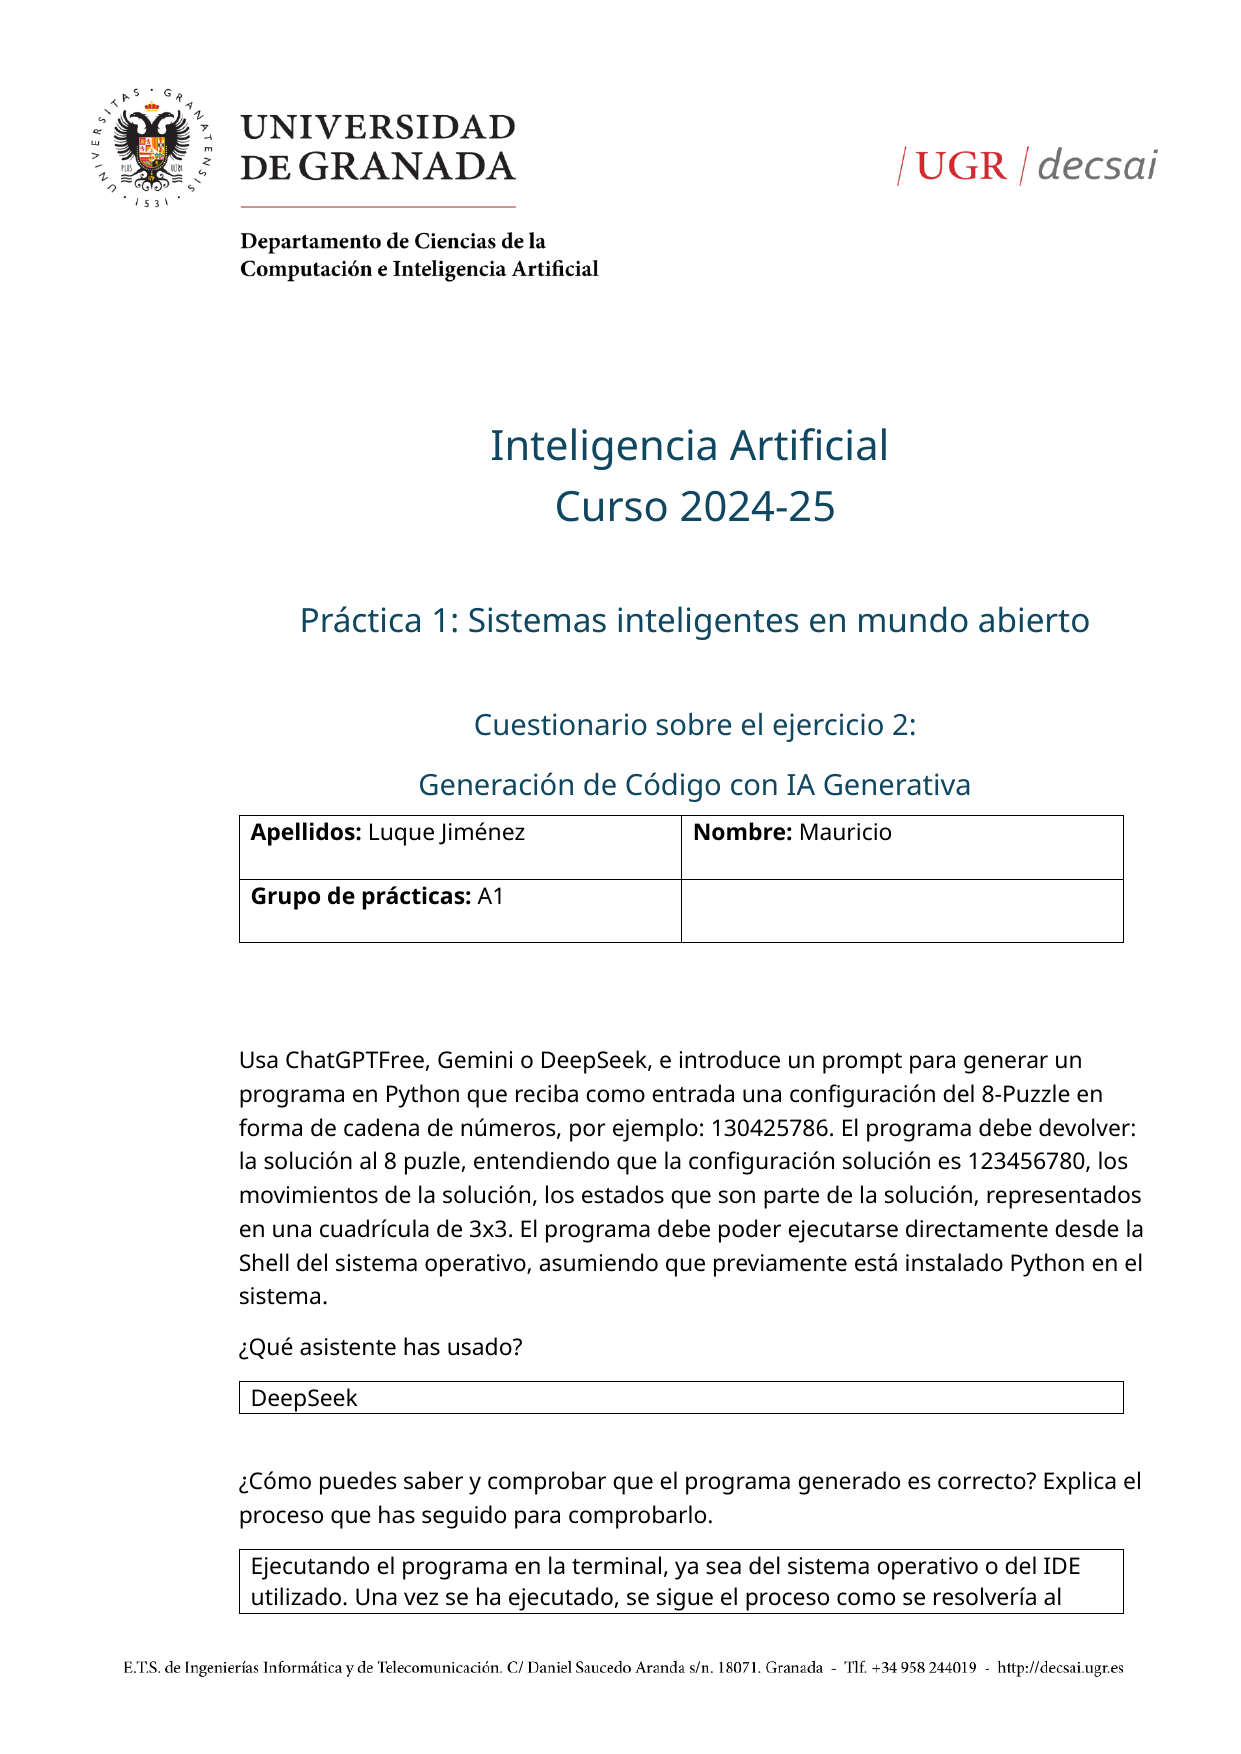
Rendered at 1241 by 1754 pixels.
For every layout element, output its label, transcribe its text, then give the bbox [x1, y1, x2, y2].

table_header Apellidos: Luque Jiménez [240, 816, 681, 878]
text Usa ChatGPTFree, Gemini o DeepSeek, e introduce un prompt para generar un programa en Python que reciba como entrada una configuración del 8-Puzzle en forma de cadena de números, por ejemplo: 130425786. El programa debe devolver: la solución al 8 puzle, entendiendo que la configuración solución es 123456780, los movimientos de la solución, los estados que son parte de la solución, representados en una cuadrícula de 3x3. El programa debe poder ejecutarse directamente desde la Shell del sistema operativo, asumiendo que previamente está instalado Python en el sistema. [238, 1044, 1152, 1311]
text ¿Cómo puedes saber y comprobar que el programa generado es correcto? Explica el proceso que has seguido para comprobarlo. [238, 1465, 1152, 1530]
table_cell [682, 880, 1123, 942]
subtitle Cuestionario sobre el ejercicio 2: [238, 704, 1152, 744]
picture [3, 0, 1239, 284]
table_header Ejecutando el programa en la terminal, ya sea del sistema operativo o del IDE utilizado. Una vez se ha ejecutado, se sigue el proceso como se resolvería al [240, 1550, 1123, 1612]
picture [3, 1658, 1241, 1754]
table_cell Grupo de prácticas: A1 [240, 880, 681, 942]
table_header Nombre: Mauricio [682, 816, 1123, 878]
table_header DeepSeek [240, 1382, 1123, 1413]
subtitle Inteligencia Artificial Curso 2024-25 [238, 415, 1152, 533]
subtitle Generación de Código con IA Generativa [238, 764, 1152, 803]
subtitle Práctica 1: Sistemas inteligentes en mundo abierto [238, 597, 1152, 642]
text ¿Qué asistente has usado? [238, 1331, 1152, 1362]
